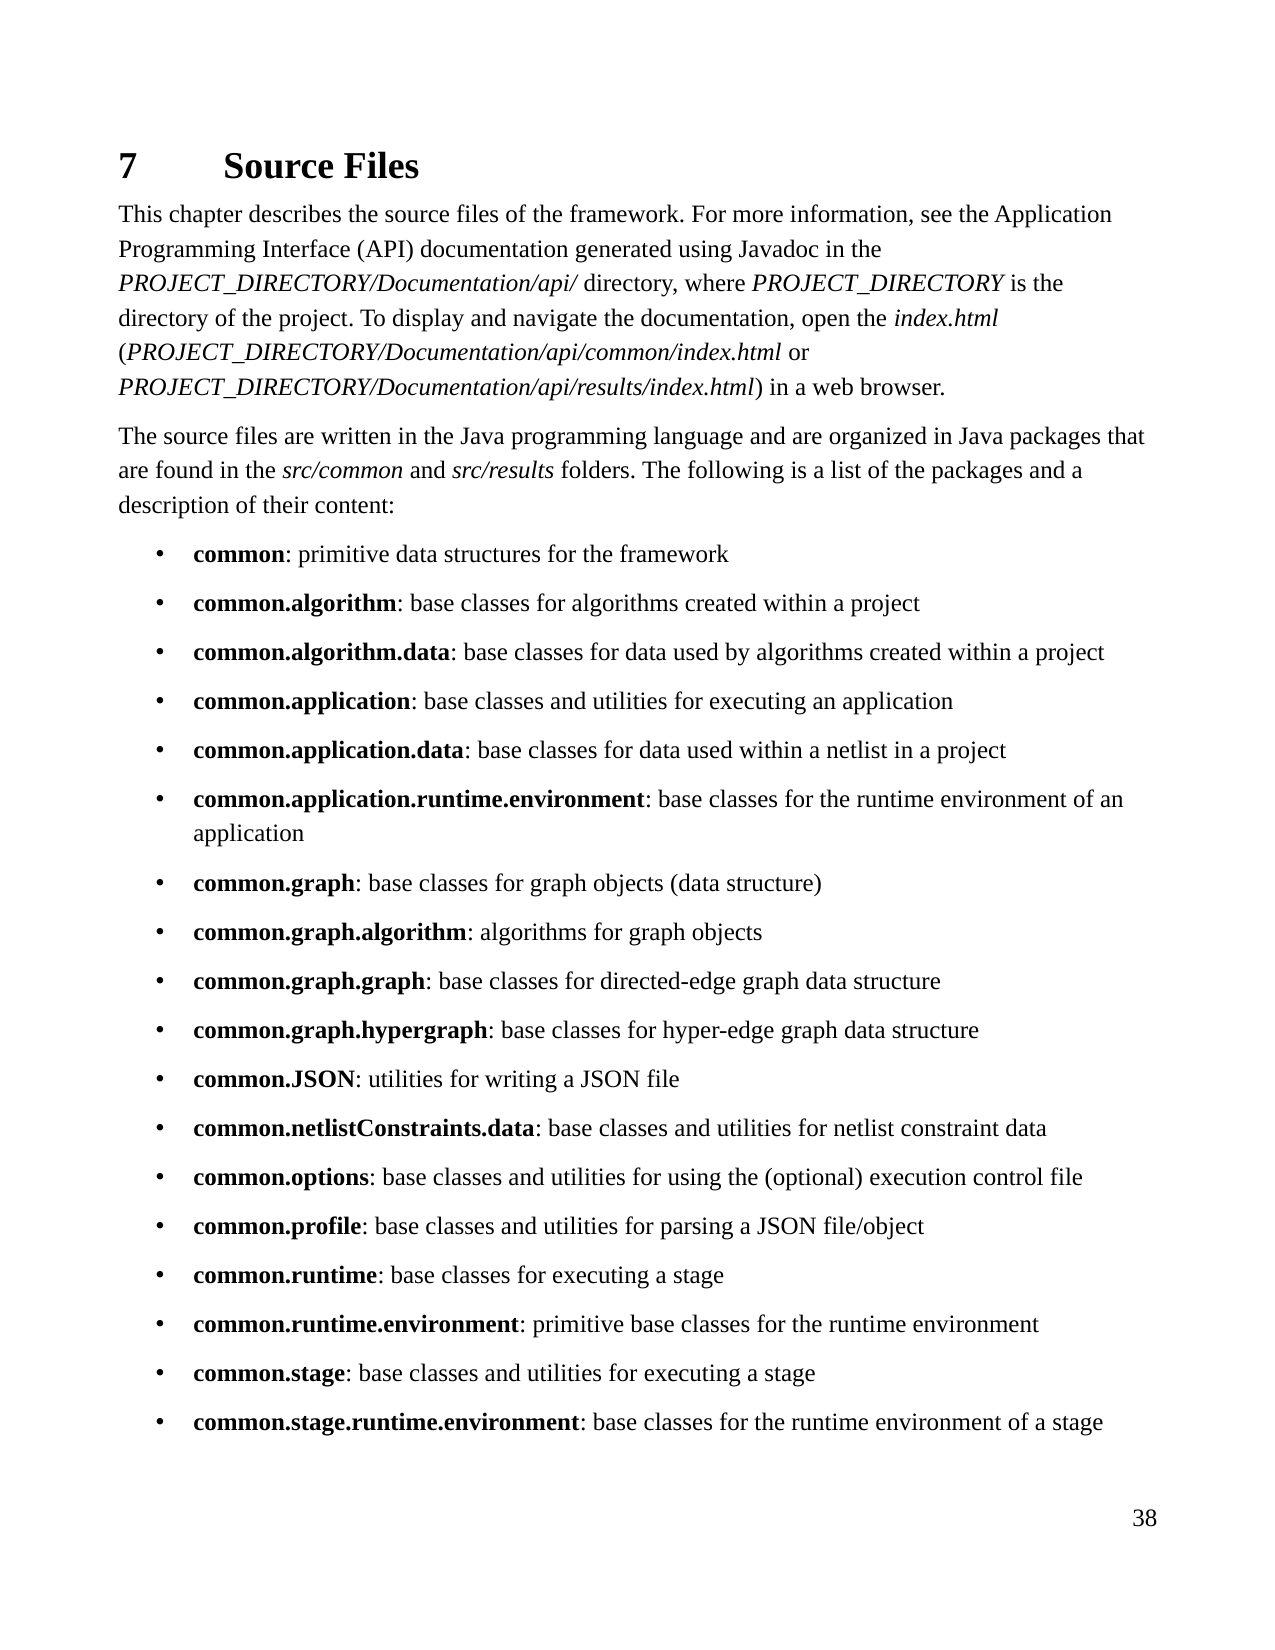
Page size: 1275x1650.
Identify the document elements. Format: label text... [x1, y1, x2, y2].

list common.algorithm.data: base classes for data used by algorithms created within a project [156, 637, 1157, 666]
list common.options: base classes and utilities for using the (optional) execution control file [156, 1162, 1157, 1191]
text This chapter describes the source files of the framework. For more information, see the Application Programming Interface (API) documentation generated using Javadoc in the PROJECT_DIRECTORY/Documentation/api/ directory, where PROJECT_DIRECTORY is the directory of the project. To display and navigate the documentation, open the index.html (PROJECT_DIRECTORY/Documentation/api/common/index.html or PROJECT_DIRECTORY/Documentation/api/results/index.html) in a web browser. [118, 199, 1157, 400]
list common.application: base classes and utilities for executing an application [156, 686, 1157, 715]
list common.graph.hypergraph: base classes for hyper-edge graph data structure [156, 1015, 1157, 1043]
list common.runtime: base classes for executing a stage [156, 1260, 1157, 1289]
list common.runtime.environment: primitive base classes for the runtime environment [156, 1309, 1157, 1338]
subtitle Source Files [118, 143, 1157, 187]
list common.graph.algorithm: algorithms for graph objects [156, 917, 1157, 945]
list common.graph.graph: base classes for directed-edge graph data structure [156, 966, 1157, 994]
list common.stage.runtime.environment: base classes for the runtime environment of a stage [156, 1407, 1157, 1436]
list common.profile: base classes and utilities for parsing a JSON file/object [156, 1211, 1157, 1240]
list common.algorithm: base classes for algorithms created within a project [156, 588, 1157, 617]
list common.JSON: utilities for writing a JSON file [156, 1064, 1157, 1093]
list common.application.runtime.environment: base classes for the runtime environment of an application [156, 784, 1157, 847]
text The source files are written in the Java programming language and are organized in Java packages that are found in the src/common and src/results folders. The following is a list of the packages and a description of their content: [118, 421, 1157, 518]
list common: primitive data structures for the framework [156, 539, 1157, 567]
list common.netlistConstraints.data: base classes and utilities for netlist constraint data [156, 1113, 1157, 1142]
list common.stage: base classes and utilities for executing a stage [156, 1358, 1157, 1387]
list common.application.data: base classes for data used within a netlist in a project [156, 735, 1157, 764]
list common.graph: base classes for graph objects (data structure) [156, 868, 1157, 896]
